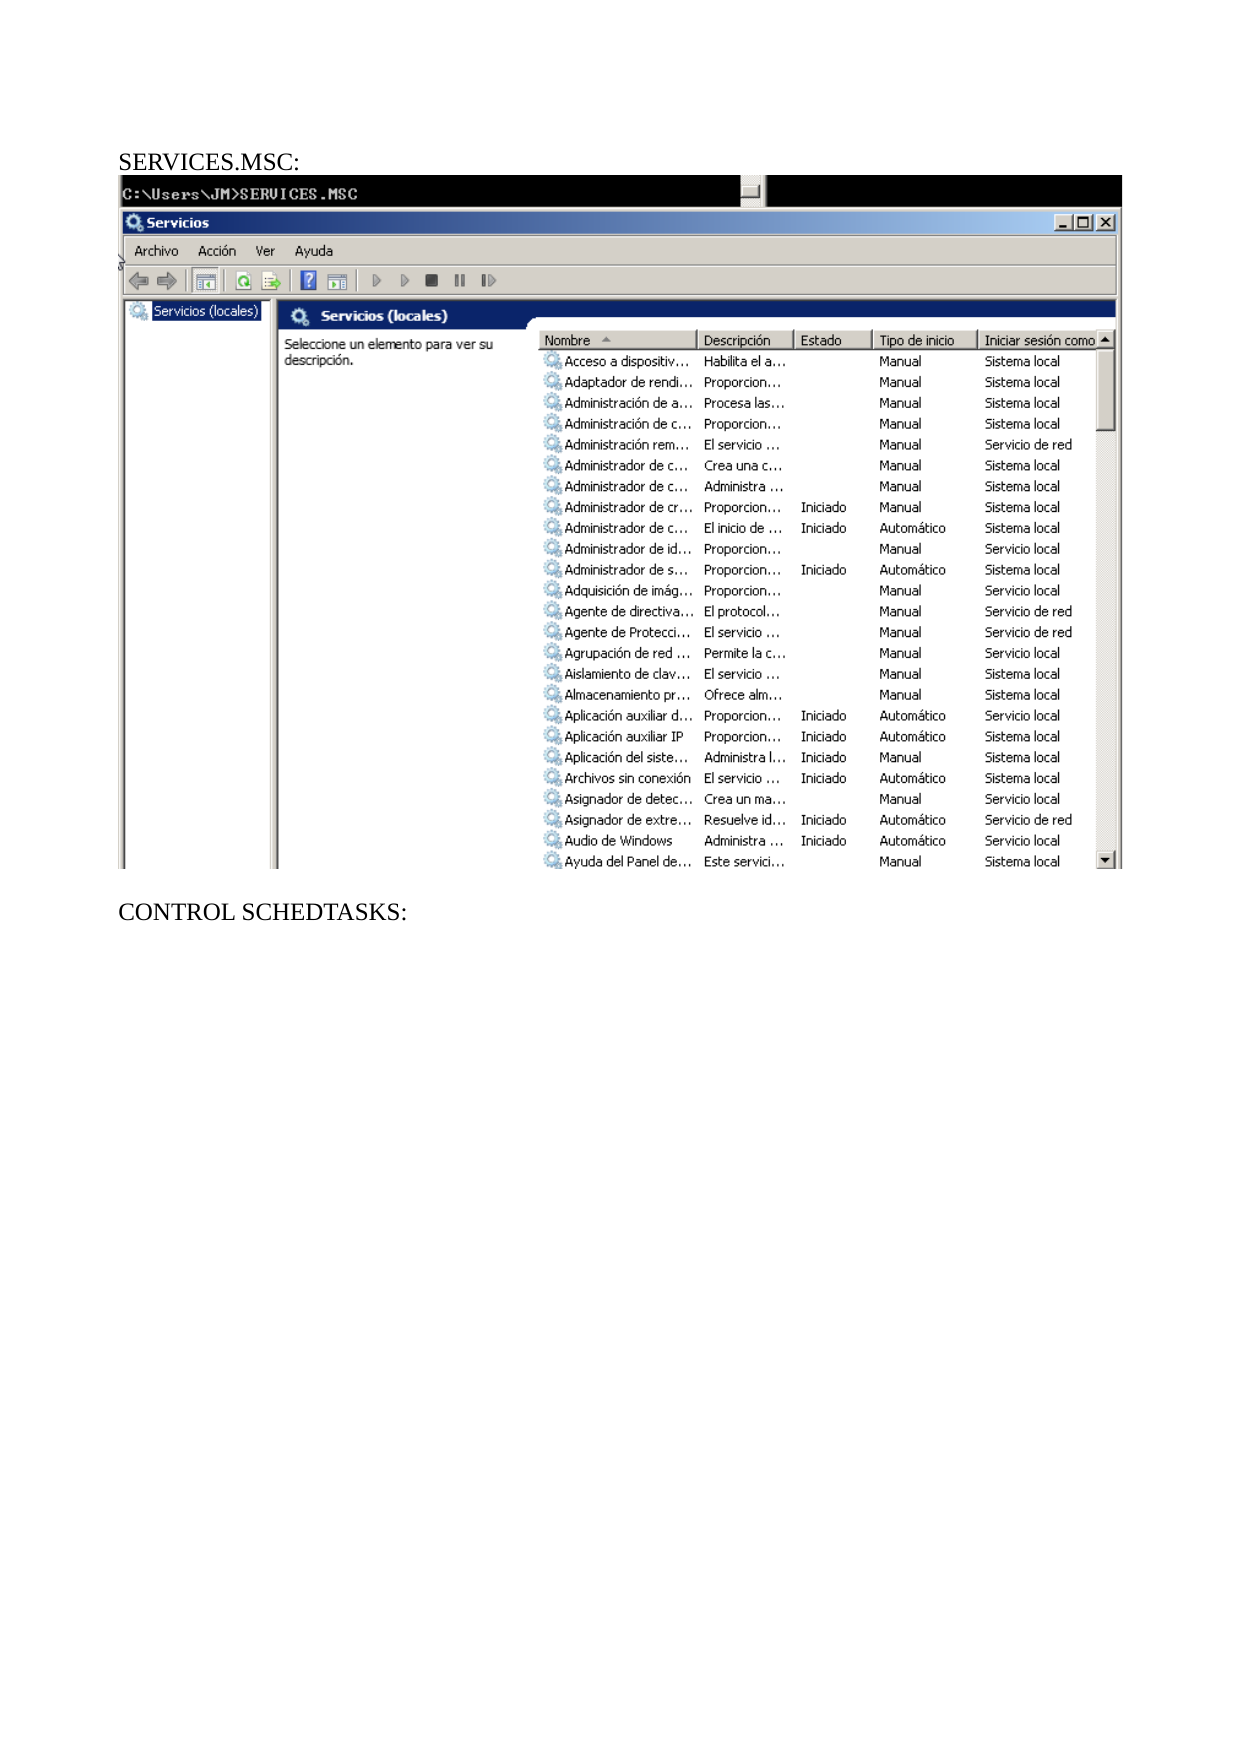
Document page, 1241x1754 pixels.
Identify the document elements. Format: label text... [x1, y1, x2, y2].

text SERVICES.MSC: [118, 147, 1122, 175]
text CONTROL SCHEDTASKS: [118, 897, 1122, 926]
